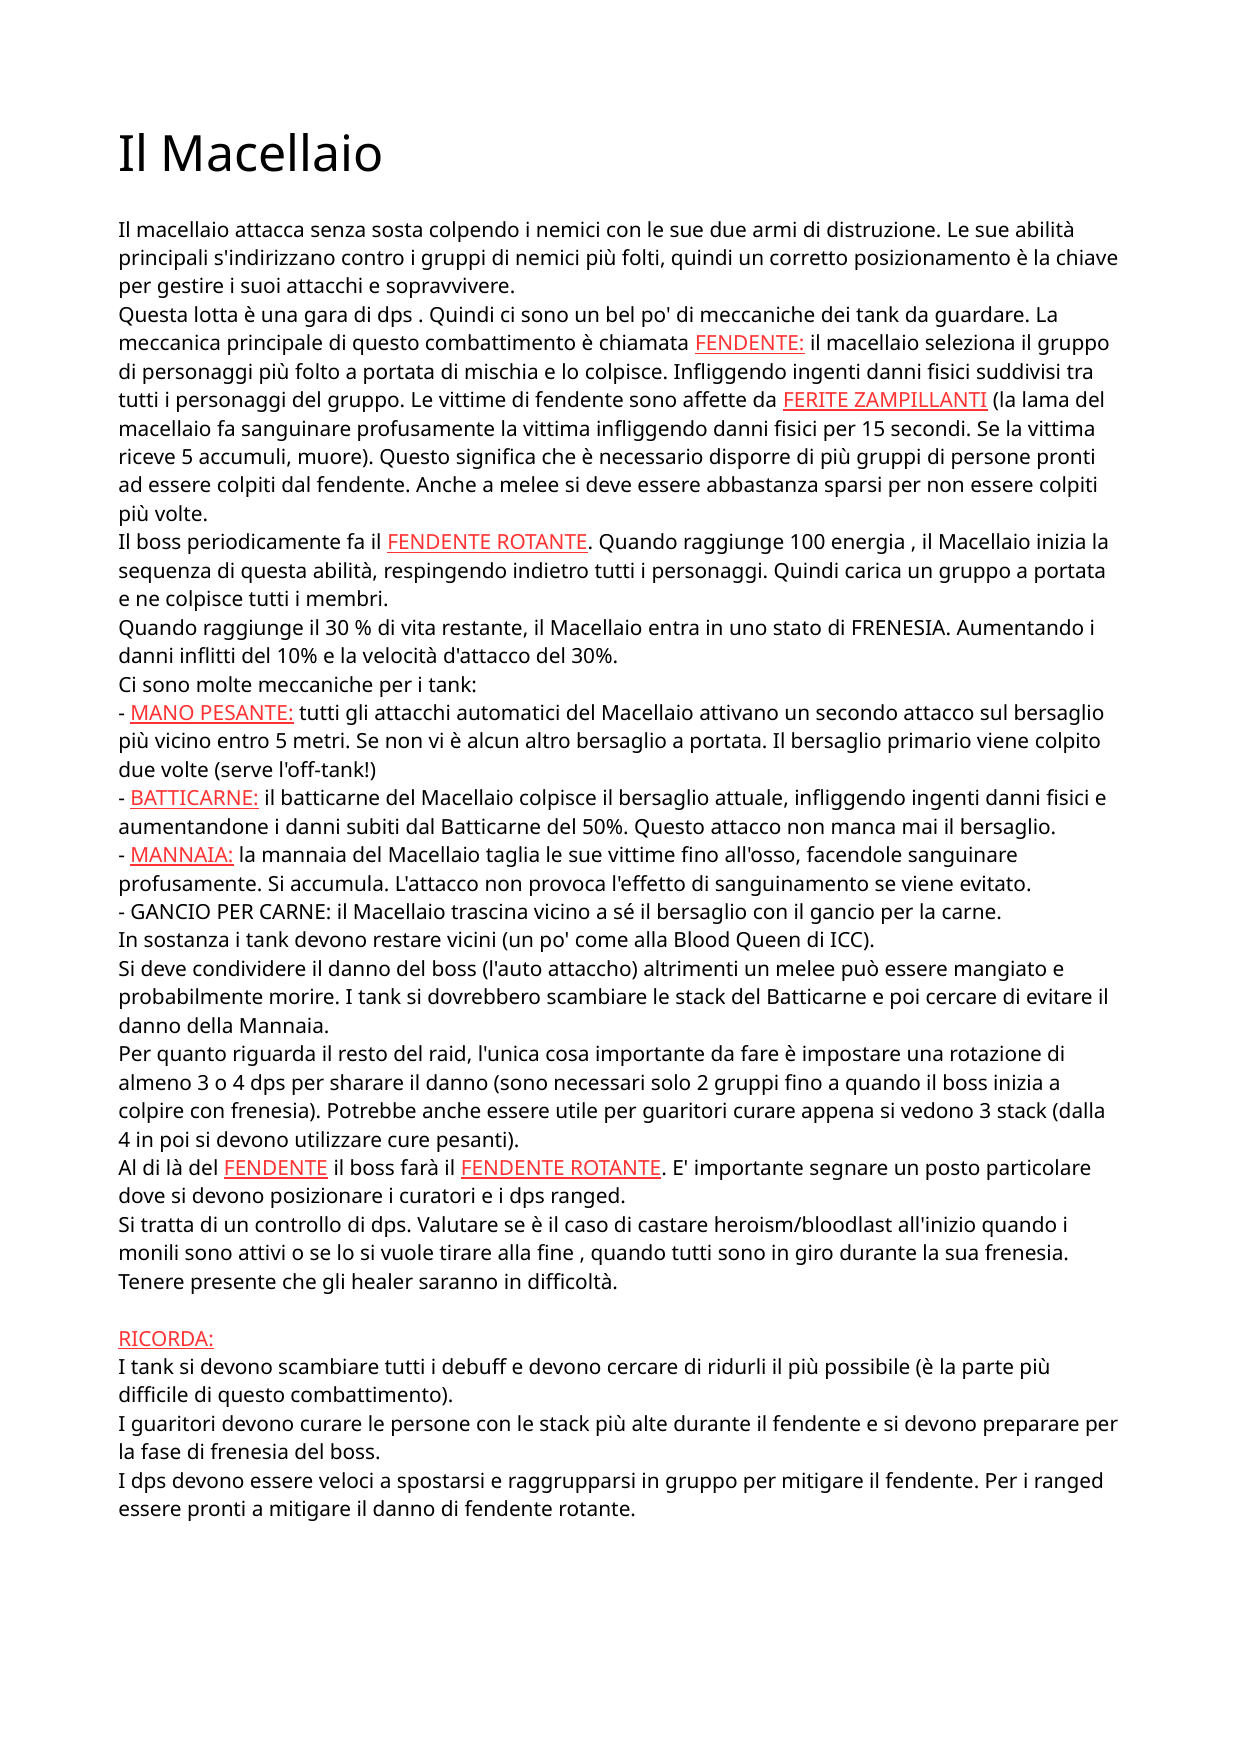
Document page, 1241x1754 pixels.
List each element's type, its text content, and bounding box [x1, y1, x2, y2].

text I guaritori devono curare le persone con le stack più alte durante il fendente e si devono preparare per la fase di frenesia del boss. [118, 1409, 1122, 1466]
text Al di là del FENDENTE il boss farà il FENDENTE ROTANTE. E' importante segnare un posto particolare dove si devono posizionare i curatori e i dps ranged. [118, 1153, 1122, 1210]
text Questa lotta è una gara di dps . Quindi ci sono un bel po' di meccaniche dei tank da guardare. La meccanica principale di questo combattimento è chiamata FENDENTE: il macellaio seleziona il gruppo di personaggi più folto a portata di mischia e lo colpisce. Infliggendo ingenti danni fisici suddivisi tra tutti i personaggi del gruppo. Le vittime di fendente sono affette da FERITE ZAMPILLANTI (la lama del macellaio fa sanguinare profusamente la vittima infliggendo danni fisici per 15 secondi. Se la vittima riceve 5 accumuli, muore). Questo significa che è necessario disporre di più gruppi di persone pronti ad essere colpiti dal fendente. Anche a melee si deve essere abbastanza sparsi per non essere colpiti più volte. [118, 300, 1122, 527]
text - MANO PESANTE: tutti gli attacchi automatici del Macellaio attivano un secondo attacco sul bersaglio più vicino entro 5 metri. Se non vi è alcun altro bersaglio a portata. Il bersaglio primario viene colpito due volte (serve l'off-tank!) [118, 698, 1122, 783]
text I dps devono essere veloci a spostarsi e raggrupparsi in gruppo per mitigare il fendente. Per i ranged essere pronti a mitigare il danno di fendente rotante. [118, 1466, 1122, 1523]
text Si deve condividere il danno del boss (l'auto attaccho) altrimenti un melee può essere mangiato e probabilmente morire. I tank si dovrebbero scambiare le stack del Batticarne e poi cercare di evitare il danno della Mannaia. [118, 954, 1122, 1039]
text - BATTICARNE: il batticarne del Macellaio colpisce il bersaglio attuale, infliggendo ingenti danni fisici e aumentandone i danni subiti dal Batticarne del 50%. Questo attacco non manca mai il bersaglio. [118, 783, 1122, 840]
text Si tratta di un controllo di dps. Valutare se è il caso di castare heroism/bloodlast all'inizio quando i monili sono attivi o se lo si vuole tirare alla fine , quando tutti sono in giro durante la sua frenesia. Tenere presente che gli healer saranno in difficoltà. [118, 1210, 1122, 1295]
text Il macellaio attacca senza sosta colpendo i nemici con le sue due armi di distruzione. Le sue abilità principali s'indirizzano contro i gruppi di nemici più folti, quindi un corretto posizionamento è la chiave per gestire i suoi attacchi e sopravvivere. [118, 215, 1122, 300]
text Il boss periodicamente fa il FENDENTE ROTANTE. Quando raggiunge 100 energia , il Macellaio inizia la sequenza di questa abilità, respingendo indietro tutti i personaggi. Quindi carica un gruppo a portata e ne colpisce tutti i membri. [118, 527, 1122, 613]
text RICORDA: [118, 1324, 1122, 1352]
text Per quanto riguarda il resto del raid, l'unica cosa importante da fare è impostare una rotazione di almeno 3 o 4 dps per sharare il danno (sono necessari solo 2 gruppi fino a quando il boss inizia a colpire con frenesia). Potrebbe anche essere utile per guaritori curare appena si vedono 3 stack (dalla 4 in poi si devono utilizzare cure pesanti). [118, 1039, 1122, 1153]
text In sostanza i tank devono restare vicini (un po' come alla Blood Queen di ICC). [118, 926, 1122, 954]
text I tank si devono scambiare tutti i debuff e devono cercare di ridurli il più possibile (è la parte più difficile di questo combattimento). [118, 1352, 1122, 1409]
text Il Macellaio [118, 118, 1122, 186]
text - GANCIO PER CARNE: il Macellaio trascina vicino a sé il bersaglio con il gancio per la carne. [118, 897, 1122, 926]
text Ci sono molte meccaniche per i tank: [118, 670, 1122, 698]
text Quando raggiunge il 30 % di vita restante, il Macellaio entra in uno stato di FRENESIA. Aumentando i danni inflitti del 10% e la velocità d'attacco del 30%. [118, 613, 1122, 670]
text - MANNAIA: la mannaia del Macellaio taglia le sue vittime fino all'osso, facendole sanguinare profusamente. Si accumula. L'attacco non provoca l'effetto di sanguinamento se viene evitato. [118, 840, 1122, 897]
